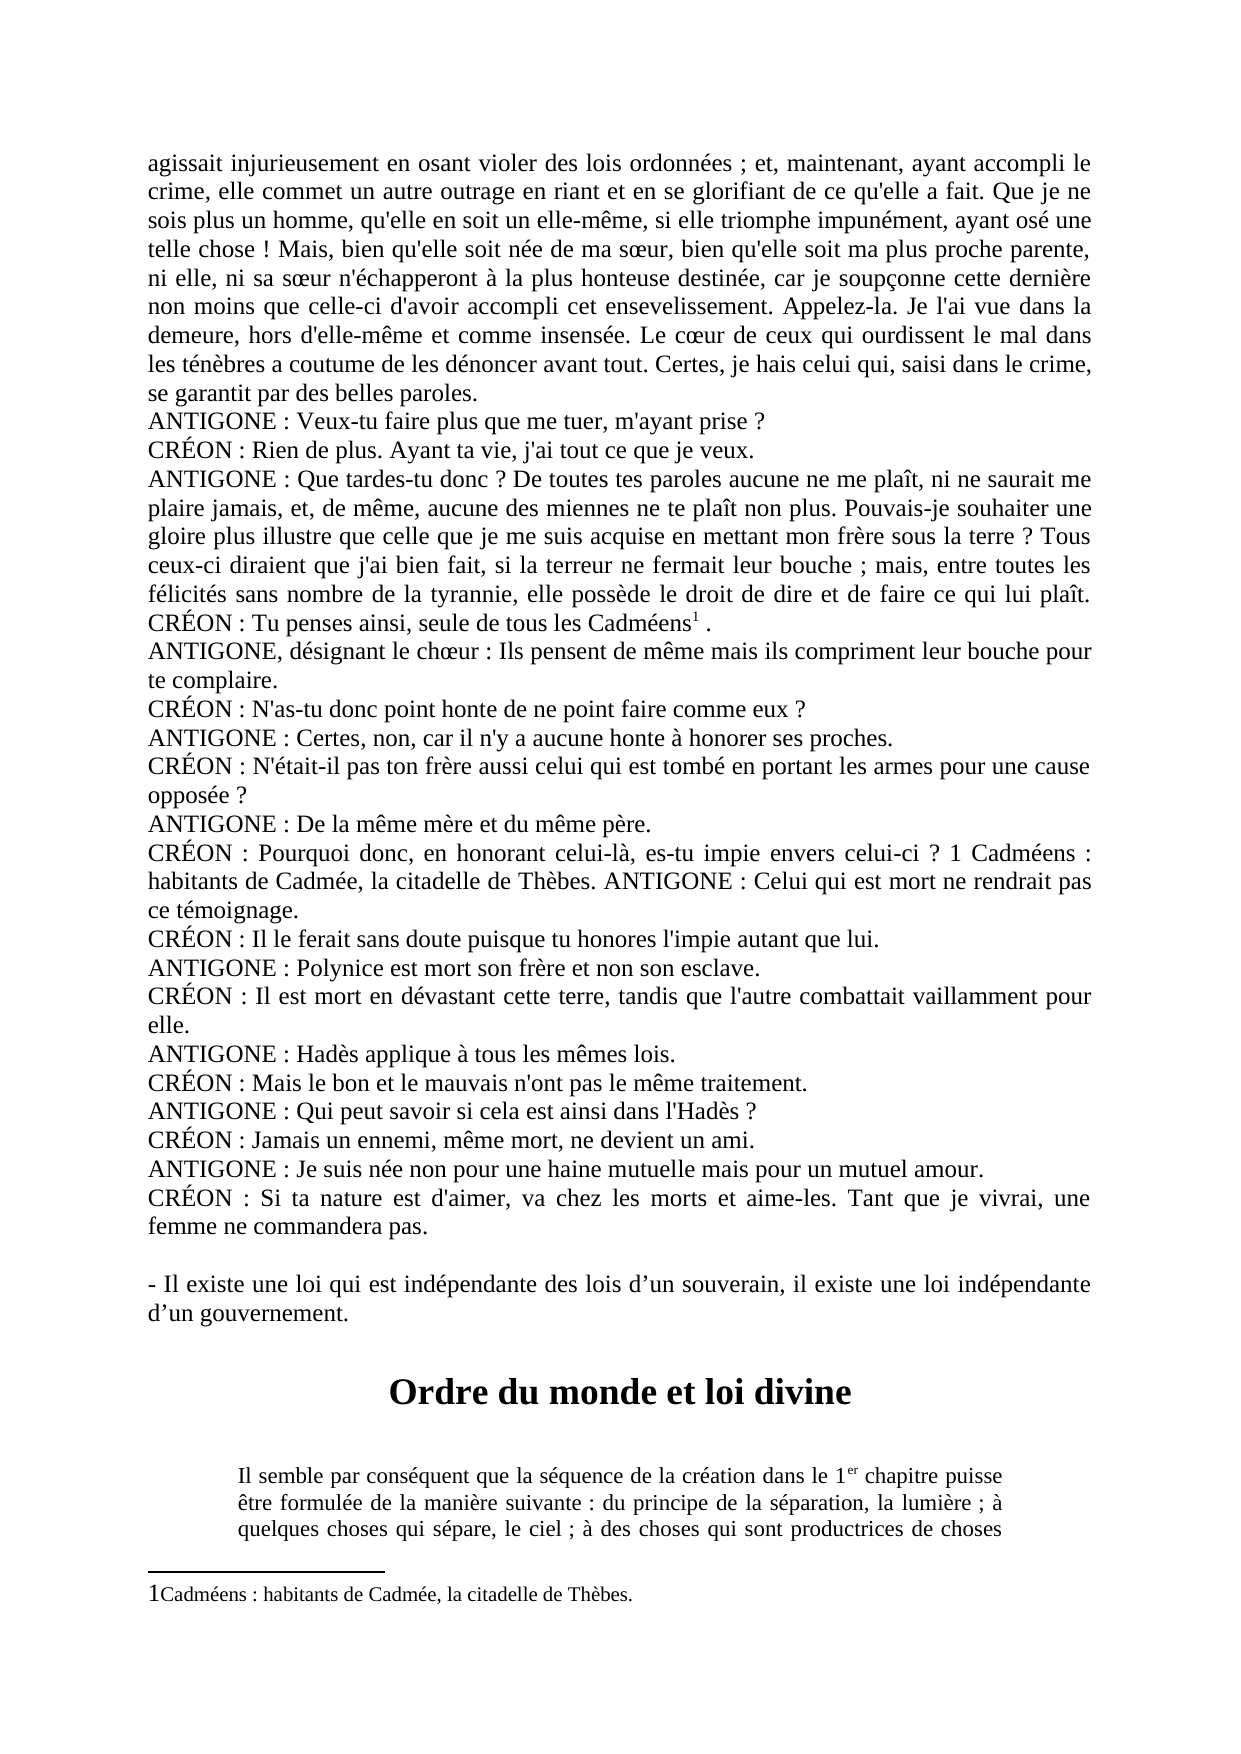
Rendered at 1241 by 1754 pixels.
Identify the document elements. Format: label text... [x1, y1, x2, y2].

text ANTIGONE : Que tardes-tu donc ? De toutes tes paroles aucune ne me plaît, ni ne saurait me plaire jamais, et, de même, aucune des miennes ne te plaît non plus. Pouvais-je souhaiter une gloire plus illustre que celle que je me suis acquise en mettant mon frère sous la terre ? Tous ceux-ci diraient que j'ai bien fait, si la terreur ne fermait leur bouche ; mais, entre toutes les félicités sans nombre de la tyrannie, elle possède le droit de dire et de faire ce qui lui plaît. CRÉON : Tu penses ainsi, seule de tous les Cadméens . [148, 464, 1093, 636]
text ANTIGONE : Certes, non, car il n'y a aucune honte à honorer ses proches. [148, 723, 1093, 751]
text ANTIGONE : Polynice est mort son frère et non son esclave. [148, 953, 1093, 981]
text ANTIGONE : Qui peut savoir si cela est ainsi dans l'Hadès ? [148, 1096, 1093, 1125]
text agissait injurieusement en osant violer des lois ordonnées ; et, maintenant, ayant accompli le crime, elle commet un autre outrage en riant et en se glorifiant de ce qu'elle a fait. Que je ne sois plus un homme, qu'elle en soit un elle-même, si elle triomphe impunément, ayant osé une telle chose ! Mais, bien qu'elle soit née de ma sœur, bien qu'elle soit ma plus proche parente, ni elle, ni sa sœur n'échapperont à la plus honteuse destinée, car je soupçonne cette dernière non moins que celle-ci d'avoir accompli cet ensevelissement. Appelez-la. Je l'ai vue dans la demeure, hors d'elle-même et comme insensée. Le cœur de ceux qui ourdissent le mal dans les ténèbres a coutume de les dénoncer avant tout. Certes, je hais celui qui, saisi dans le crime, se garantit par des belles paroles. [148, 148, 1093, 406]
text CRÉON : Il le ferait sans doute puisque tu honores l'impie autant que lui. [148, 924, 1093, 953]
text CRÉON : Mais le bon et le mauvais n'ont pas le même traitement. [148, 1068, 1093, 1096]
text CRÉON : N'as-tu donc point honte de ne point faire comme eux ? [148, 694, 1093, 723]
text CRÉON : Pourquoi donc, en honorant celui-là, es-tu impie envers celui-ci ? 1 Cadméens : habitants de Cadmée, la citadelle de Thèbes. ANTIGONE : Celui qui est mort ne rendrait pas ce témoignage. [148, 838, 1093, 924]
text - Il existe une loi qui est indépendante des lois d’un souverain, il existe une loi indépendante d’un gouvernement. [148, 1269, 1093, 1326]
text ANTIGONE : Hadès applique à tous les mêmes lois. [148, 1039, 1093, 1068]
text Ordre du monde et loi divine [148, 1369, 1093, 1413]
text Il semble par conséquent que la séquence de la création dans le 1er chapitre puisse être formulée de la manière suivante : du principe de la séparation, la lumière ; à quelques choses qui sépare, le ciel ; à des choses qui sont productrices de choses [238, 1462, 1003, 1541]
text Cadméens : habitants de Cadmée, la citadelle de Thèbes. [148, 1578, 1093, 1606]
text CRÉON : N'était-il pas ton frère aussi celui qui est tombé en portant les armes pour une cause opposée ? [148, 751, 1093, 809]
text ANTIGONE : Veux-tu faire plus que me tuer, m'ayant prise ? [148, 406, 1093, 435]
text ANTIGONE : De la même mère et du même père. [148, 809, 1093, 838]
text ANTIGONE, désignant le chœur : Ils pensent de même mais ils compriment leur bouche pour te complaire. [148, 636, 1093, 694]
text ANTIGONE : Je suis née non pour une haine mutuelle mais pour un mutuel amour. [148, 1154, 1093, 1183]
text CRÉON : Il est mort en dévastant cette terre, tandis que l'autre combattait vaillamment pour elle. [148, 981, 1093, 1039]
text CRÉON : Jamais un ennemi, même mort, ne devient un ami. [148, 1125, 1093, 1154]
text CRÉON : Rien de plus. Ayant ta vie, j'ai tout ce que je veux. [148, 435, 1093, 464]
text CRÉON : Si ta nature est d'aimer, va chez les morts et aime-les. Tant que je vivrai, une femme ne commandera pas. [148, 1183, 1093, 1240]
